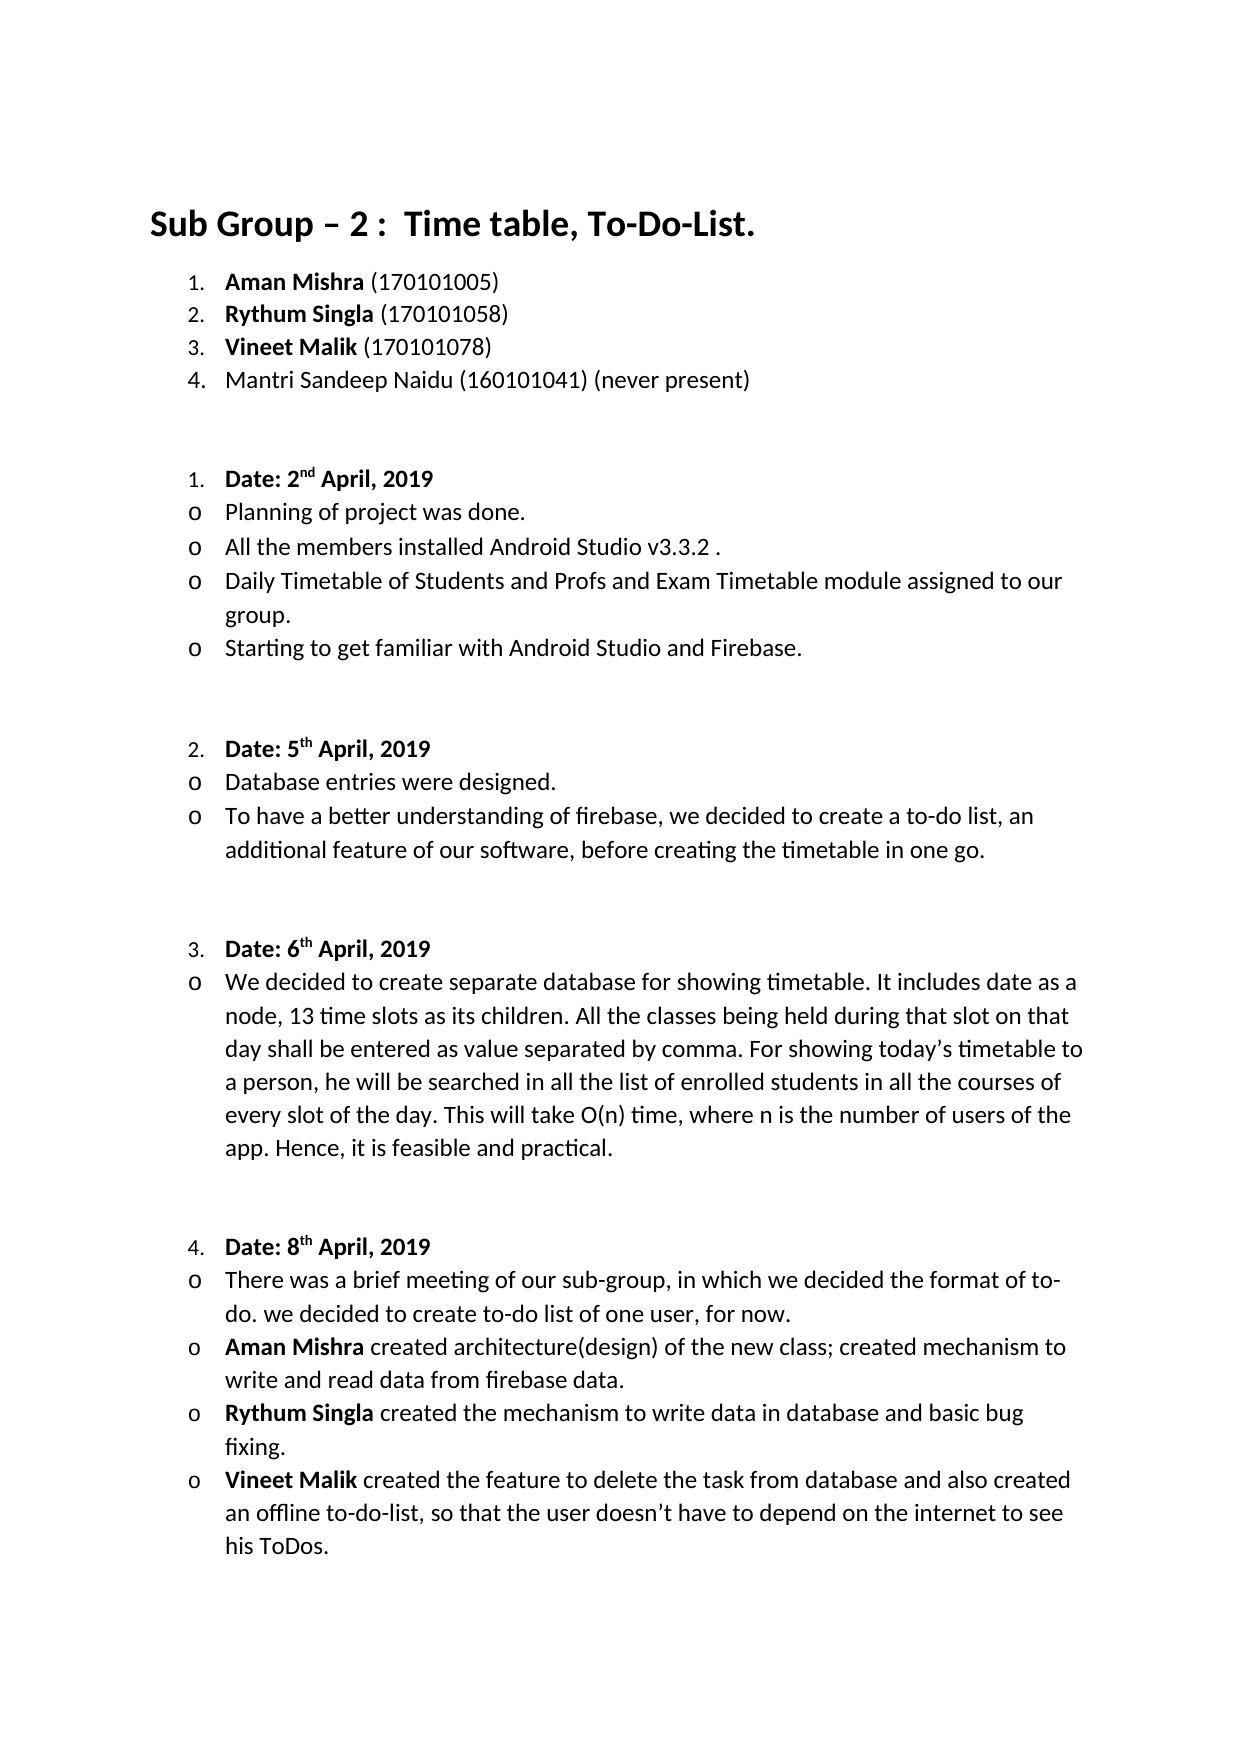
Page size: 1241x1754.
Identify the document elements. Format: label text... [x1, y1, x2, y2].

list We decided to create separate database for showing timetable. It includes date as a node, 13 time slots as its children. All the classes being held during that slot on that day shall be entered as value separated by comma. For showing today’s timetable to a person, he will be searched in all the list of enrolled students in all the courses of every slot of the day. This will take O(n) time, where n is the number of users of the app. Hence, it is feasible and practical. [187, 966, 1090, 1162]
list All the members installed Android Studio v3.3.2 . [187, 531, 1090, 563]
list There was a brief meeting of our sub-group, in which we decided the format of to-do. we decided to create to-do list of one user, for now. [187, 1264, 1090, 1329]
list Date: 5th April, 2019 [187, 733, 1090, 763]
text Sub Group – 2 : Time table, To-Do-List. [150, 199, 1090, 245]
list Rythum Singla (170101058) [187, 299, 1090, 329]
list Daily Timetable of Students and Profs and Exam Timetable module assigned to our group. [187, 565, 1090, 630]
list Aman Mishra (170101005) [187, 266, 1090, 296]
list To have a better understanding of firebase, we decided to create a to-do list, an additional feature of our software, before creating the timetable in one go. [187, 800, 1090, 864]
list Rythum Singla created the mechanism to write data in database and basic bug fixing. [187, 1398, 1090, 1462]
list Planning of project was done. [187, 497, 1090, 528]
list Database entries were designed. [187, 766, 1090, 797]
list Date: 6th April, 2019 [187, 933, 1090, 964]
list Starting to get familiar with Android Studio and Firebase. [187, 632, 1090, 664]
list Vineet Malik (170101078) [187, 332, 1090, 362]
list Date: 2nd April, 2019 [187, 464, 1090, 494]
list Aman Mishra created architecture(design) of the new class; created mechanism to write and read data from firebase data. [187, 1331, 1090, 1395]
list Mantri Sandeep Naidu (160101041) (never present) [187, 364, 1090, 395]
list Date: 8th April, 2019 [187, 1231, 1090, 1262]
list Vineet Malik created the feature to delete the task from database and also created an offline to-do-list, so that the user doesn’t have to depend on the internet to see his ToDos. [187, 1464, 1090, 1561]
